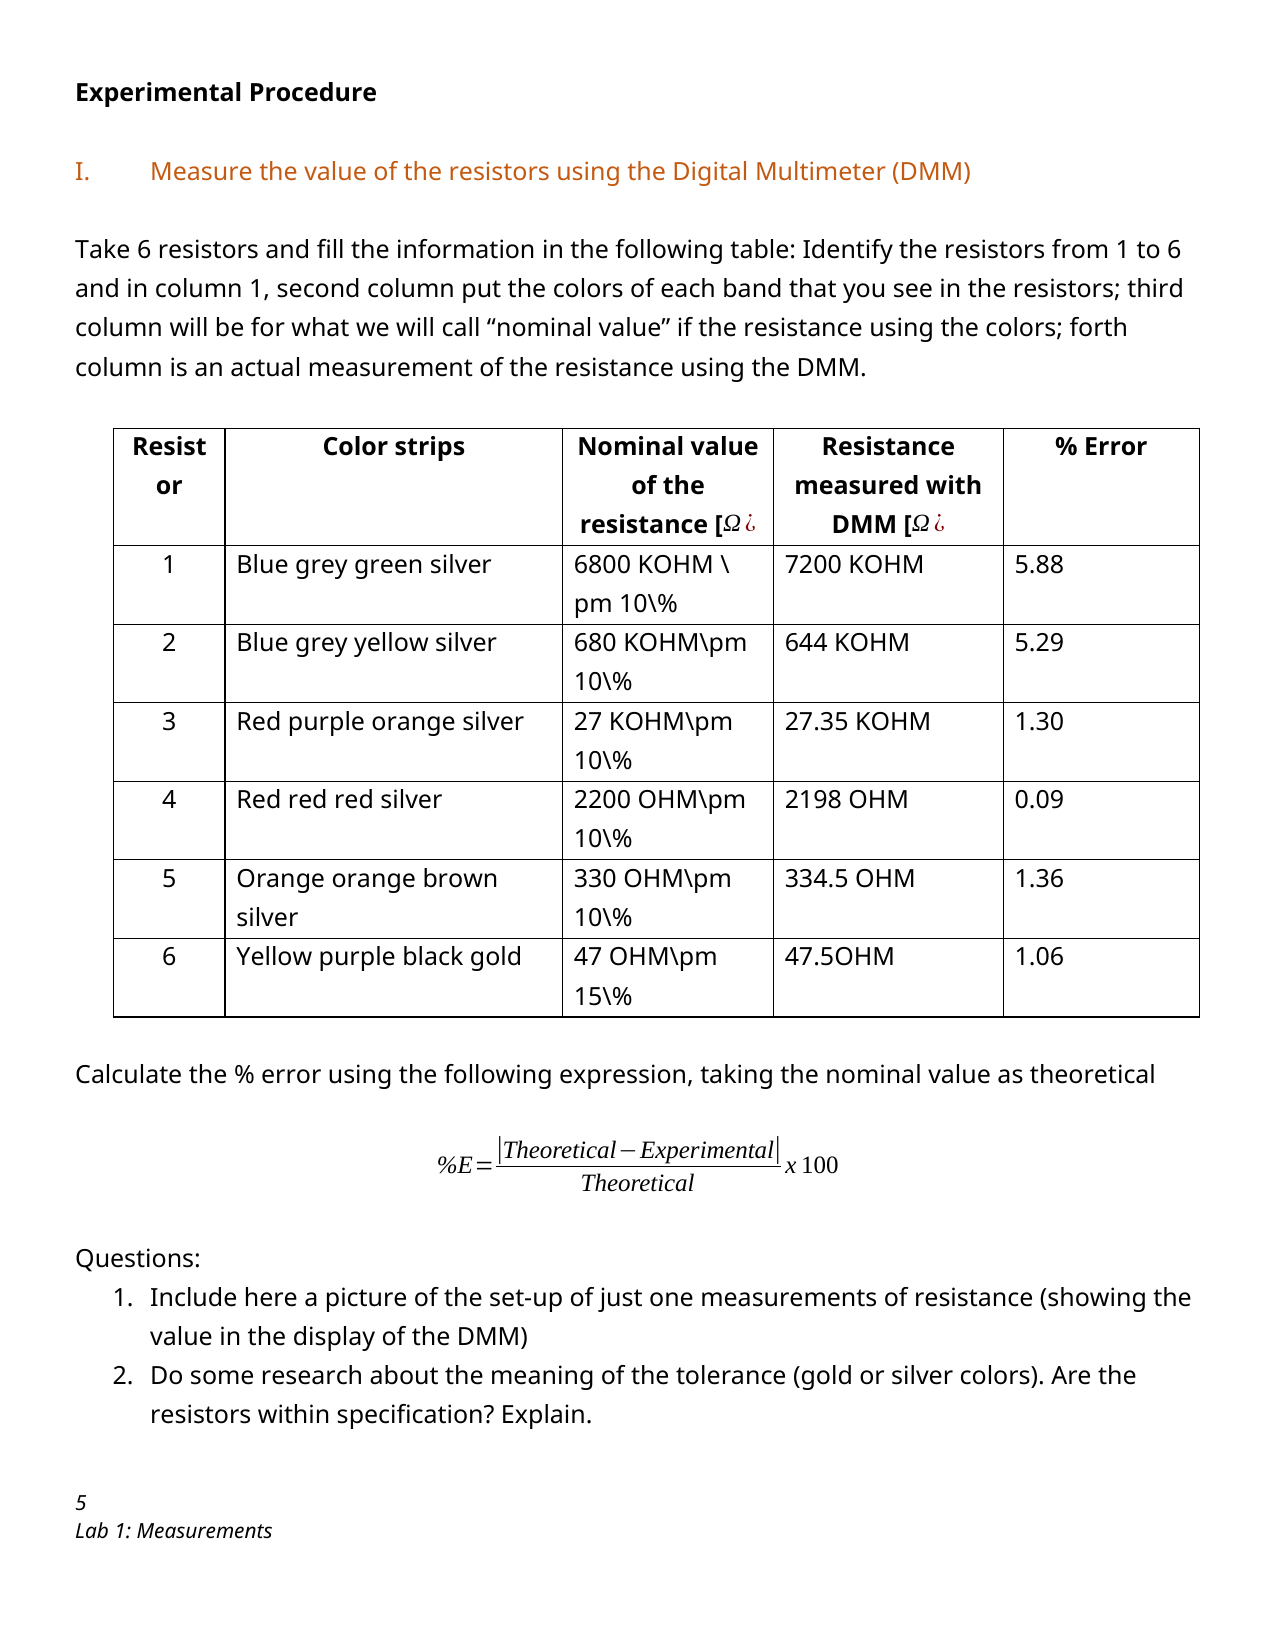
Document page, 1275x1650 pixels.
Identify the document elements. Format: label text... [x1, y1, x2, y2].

list Include here a picture of the set-up of just one measurements of resistance (showing the value in the display of the DMM) [112, 1280, 1200, 1353]
table_cell Red purple orange silver [226, 703, 562, 781]
text Take 6 resistors and fill the information in the following table: Identify the resistors from 1 to 6 and in column 1, second column put the colors of each band that you see in the resistors; third column will be for what we will call “nominal value” if the resistance using the colors; forth column is an actual measurement of the resistance using the DMM. [75, 232, 1200, 383]
table_header % Error [1004, 429, 1199, 545]
table_cell 5.29 [1004, 625, 1199, 702]
list Do some research about the meaning of the tolerance (gold or silver colors). Are the resistors within specification? Explain. [112, 1358, 1200, 1431]
table_cell 47 OHM\pm 15\% [563, 939, 773, 1016]
table_cell 1.06 [1004, 939, 1199, 1016]
text Calculate the % error using the following expression, taking the nominal value as theoretical [75, 1057, 1200, 1091]
table_cell 3 [114, 703, 224, 781]
table_cell 644 KOHM [774, 625, 1003, 702]
table_cell 2 [114, 625, 224, 702]
table_cell Yellow purple black gold [226, 939, 562, 1016]
table_cell 680 KOHM\pm 10\% [563, 625, 773, 702]
table_cell 2200 OHM\pm 10\% [563, 782, 773, 859]
table_cell 334.5 OHM [774, 860, 1003, 938]
table_cell 27.35 KOHM [774, 703, 1003, 781]
table_cell 2198 OHM [774, 782, 1003, 859]
table_cell 6800 KOHM \pm 10\% [563, 546, 773, 624]
table_cell Orange orange brown silver [226, 860, 562, 938]
table_cell Blue grey yellow silver [226, 625, 562, 702]
table_cell Blue grey green silver [226, 546, 562, 624]
table_cell 7200 KOHM [774, 546, 1003, 624]
table_cell Red red red silver [226, 782, 562, 859]
table_cell 1.36 [1004, 860, 1199, 938]
text Questions: [75, 1241, 1200, 1274]
table_cell 1 [114, 546, 224, 624]
table_cell 5 [114, 860, 224, 938]
table_cell 5.88 [1004, 546, 1199, 624]
table_header Color strips [226, 429, 562, 545]
table_cell 47.5OHM [774, 939, 1003, 1016]
table_cell 6 [114, 939, 224, 1016]
table_header Nominal value of the resistance [ [563, 429, 773, 545]
text Experimental Procedure [75, 75, 1200, 109]
table_header Resistance measured with DMM [ [774, 429, 1003, 545]
table_cell 0.09 [1004, 782, 1199, 859]
table_cell 27 KOHM\pm 10\% [563, 703, 773, 781]
table_header Resistor [114, 429, 224, 545]
list Measure the value of the resistors using the Digital Multimeter (DMM) [75, 153, 1200, 187]
table_cell 4 [114, 782, 224, 859]
table_cell 330 OHM\pm 10\% [563, 860, 773, 938]
table_cell 1.30 [1004, 703, 1199, 781]
